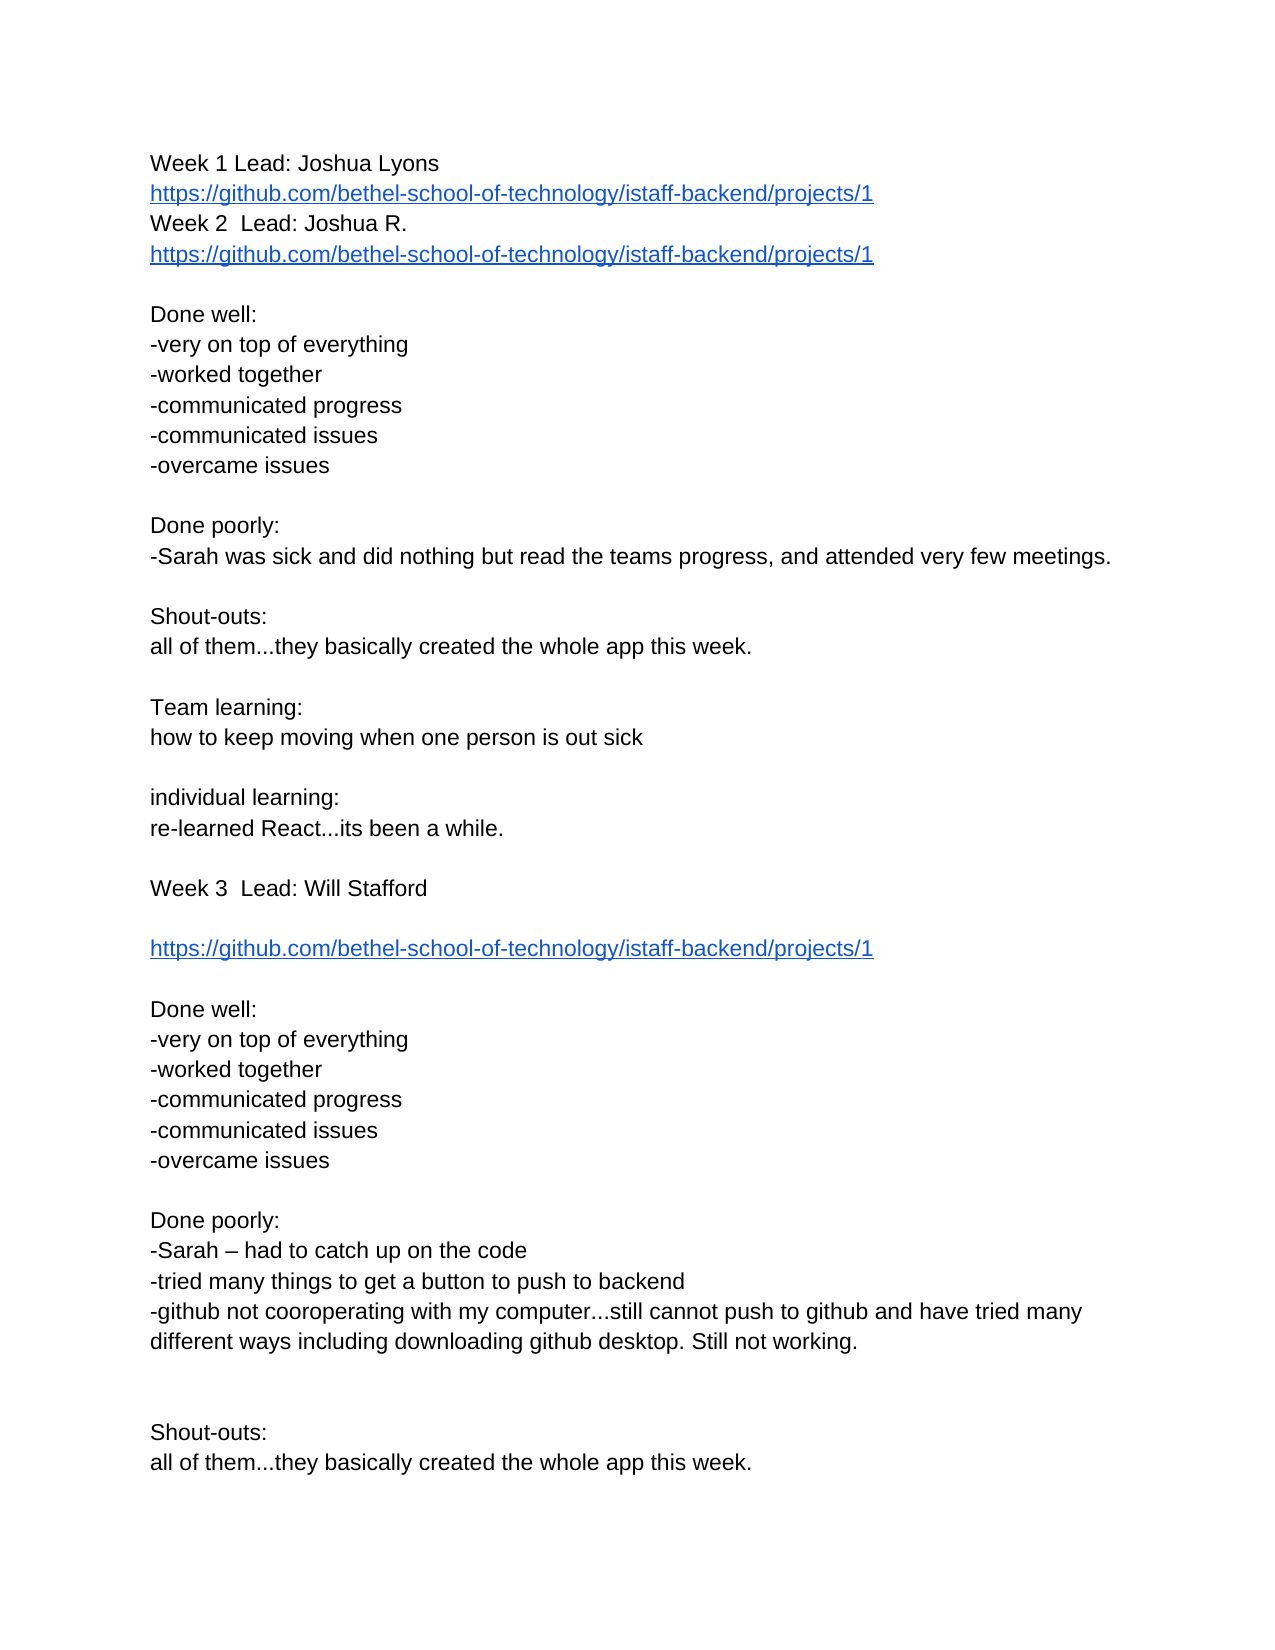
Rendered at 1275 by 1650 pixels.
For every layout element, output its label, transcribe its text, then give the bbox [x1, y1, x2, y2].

text Week 2 Lead: Joshua R. [150, 210, 1125, 237]
text -communicated progress [150, 1086, 1125, 1113]
text -Sarah – had to catch up on the code [150, 1237, 1125, 1264]
text Shout-outs: [150, 603, 1125, 629]
text Team learning: [150, 694, 1125, 720]
text -github not cooroperating with my computer...still cannot push to github and have tried many different ways including downloading github desktop. Still not working. [150, 1298, 1125, 1354]
text how to keep moving when one person is out sick [150, 724, 1125, 750]
text -very on top of everything [150, 331, 1125, 358]
text https://github.com/bethel-school-of-technology/istaff-backend/projects/1 [150, 935, 1125, 962]
text https://github.com/bethel-school-of-technology/istaff-backend/projects/1 [150, 180, 1125, 207]
text -communicated issues [150, 1117, 1125, 1143]
text -overcame issues [150, 452, 1125, 478]
text Done well: [150, 996, 1125, 1022]
text -worked together [150, 361, 1125, 388]
text all of them...they basically created the whole app this week. [150, 633, 1125, 660]
text -tried many things to get a button to push to backend [150, 1268, 1125, 1294]
text Week 1 Lead: Joshua Lyons [150, 150, 1125, 176]
text -very on top of everything [150, 1026, 1125, 1052]
text -Sarah was sick and did nothing but read the teams progress, and attended very few meetings. [150, 543, 1125, 569]
text all of them...they basically created the whole app this week. [150, 1449, 1125, 1475]
text https://github.com/bethel-school-of-technology/istaff-backend/projects/1 [150, 241, 1125, 267]
text -communicated issues [150, 422, 1125, 448]
text Done well: [150, 301, 1125, 327]
text -worked together [150, 1056, 1125, 1083]
text individual learning: [150, 784, 1125, 811]
text Done poorly: [150, 1207, 1125, 1234]
text Week 3 Lead: Will Stafford [150, 875, 1125, 901]
text re-learned React...its been a while. [150, 814, 1125, 841]
text -overcame issues [150, 1147, 1125, 1173]
text Done poorly: [150, 512, 1125, 539]
text -communicated progress [150, 392, 1125, 418]
text Shout-outs: [150, 1419, 1125, 1445]
